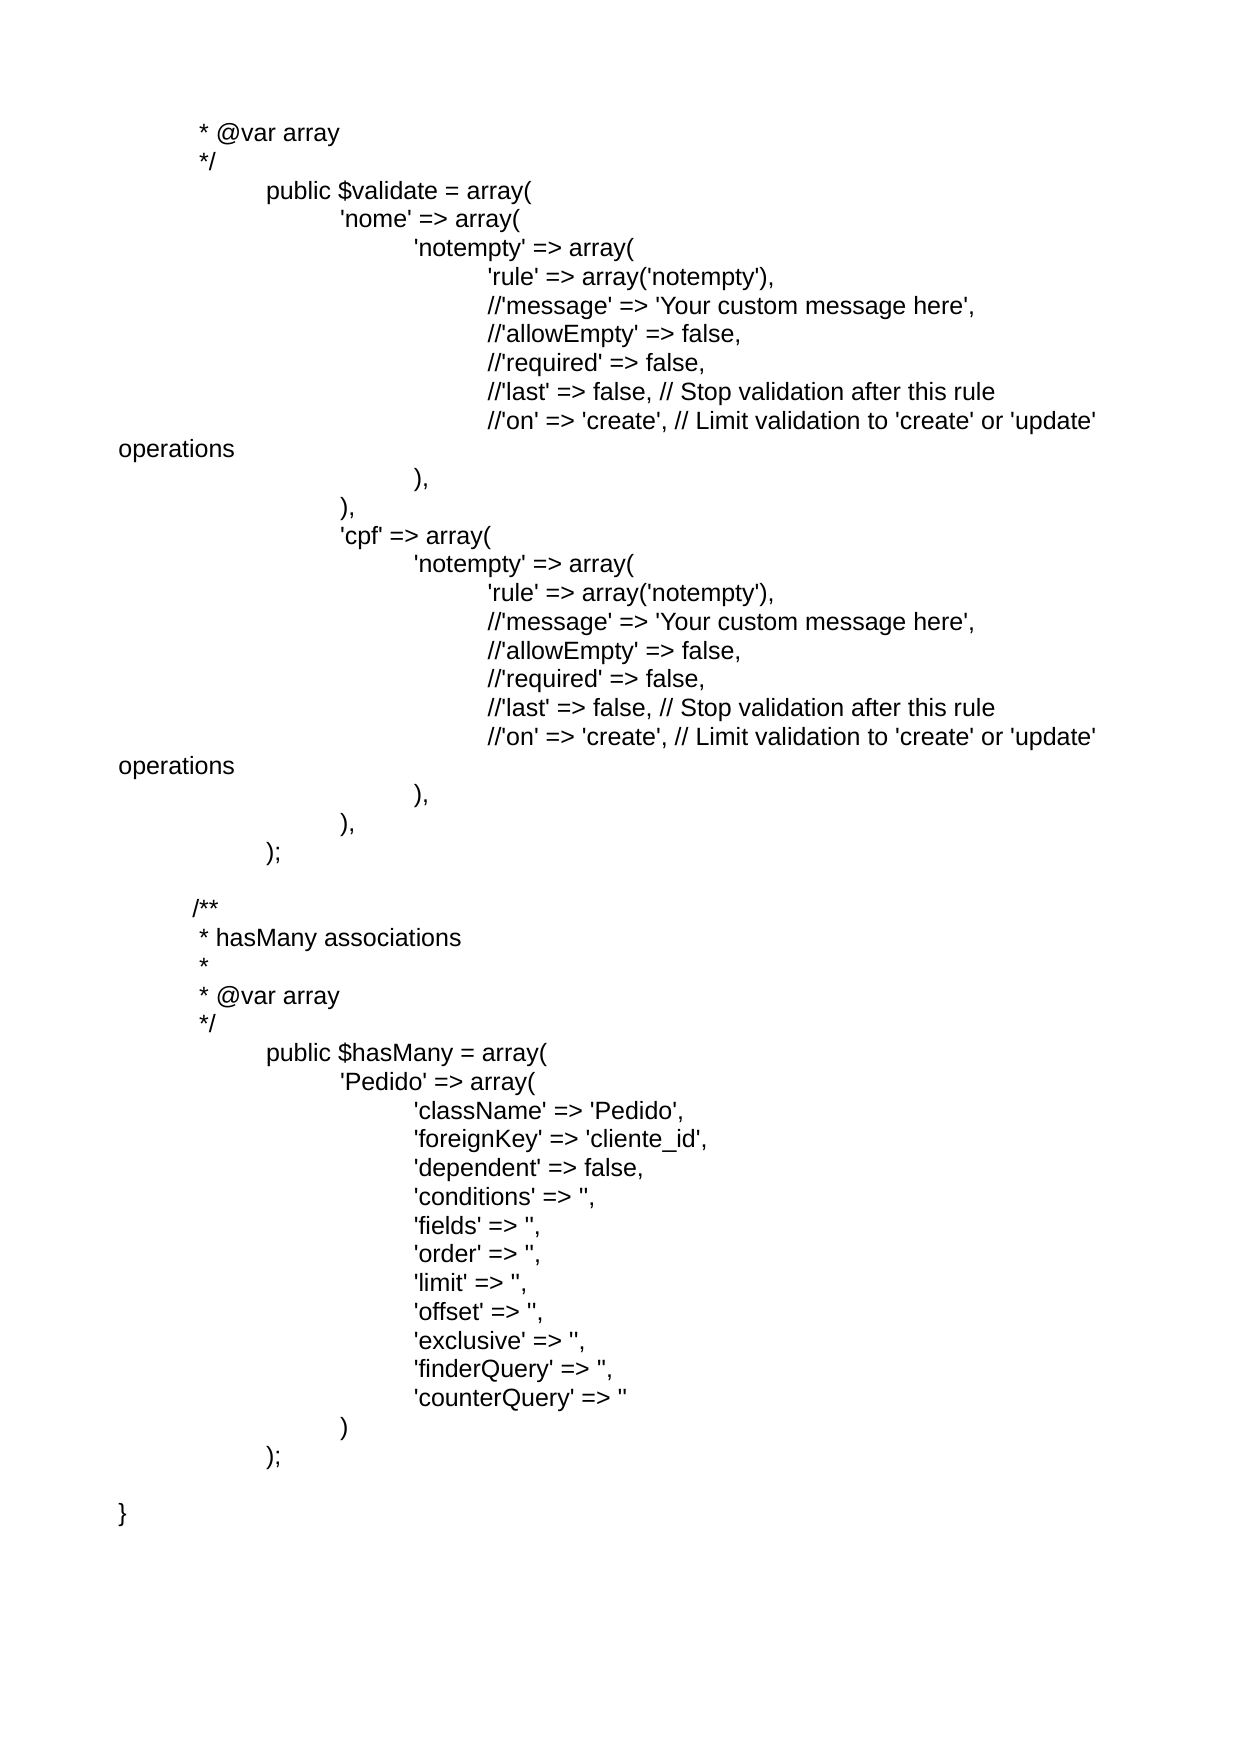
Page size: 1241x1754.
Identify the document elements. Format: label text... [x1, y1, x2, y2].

text */ [118, 147, 1122, 176]
text 'cpf' => array( [118, 521, 1122, 549]
text ); [118, 837, 1122, 866]
text 'notempty' => array( [118, 233, 1122, 262]
text * hasMany associations [118, 923, 1122, 952]
text } [118, 1498, 1122, 1527]
text 'conditions' => '', [118, 1182, 1122, 1211]
text 'order' => '', [118, 1239, 1122, 1268]
text ), [118, 779, 1122, 808]
text 'fields' => '', [118, 1211, 1122, 1239]
text 'rule' => array('notempty'), [118, 578, 1122, 607]
text ) [118, 1412, 1122, 1441]
text * @var array [118, 981, 1122, 1009]
text //'on' => 'create', // Limit validation to 'create' or 'update' operations [118, 406, 1122, 463]
text 'exclusive' => '', [118, 1326, 1122, 1354]
text //'message' => 'Your custom message here', [118, 291, 1122, 319]
text 'foreignKey' => 'cliente_id', [118, 1124, 1122, 1153]
text public $validate = array( [118, 176, 1122, 204]
text //'on' => 'create', // Limit validation to 'create' or 'update' operations [118, 722, 1122, 779]
text ), [118, 492, 1122, 521]
text * @var array [118, 118, 1122, 147]
text 'Pedido' => array( [118, 1067, 1122, 1096]
text //'required' => false, [118, 664, 1122, 693]
text 'notempty' => array( [118, 549, 1122, 578]
text */ [118, 1009, 1122, 1038]
text /** [118, 894, 1122, 923]
text ), [118, 463, 1122, 492]
text 'limit' => '', [118, 1268, 1122, 1297]
text * [118, 952, 1122, 981]
text ); [118, 1441, 1122, 1469]
text //'message' => 'Your custom message here', [118, 607, 1122, 636]
text 'finderQuery' => '', [118, 1354, 1122, 1383]
text //'required' => false, [118, 348, 1122, 377]
text //'last' => false, // Stop validation after this rule [118, 693, 1122, 722]
text 'className' => 'Pedido', [118, 1096, 1122, 1124]
text 'counterQuery' => '' [118, 1383, 1122, 1412]
text 'dependent' => false, [118, 1153, 1122, 1182]
text 'nome' => array( [118, 204, 1122, 233]
text ), [118, 808, 1122, 837]
text 'offset' => '', [118, 1297, 1122, 1326]
text //'allowEmpty' => false, [118, 636, 1122, 664]
text public $hasMany = array( [118, 1038, 1122, 1067]
text //'allowEmpty' => false, [118, 319, 1122, 348]
text //'last' => false, // Stop validation after this rule [118, 377, 1122, 406]
text 'rule' => array('notempty'), [118, 262, 1122, 291]
